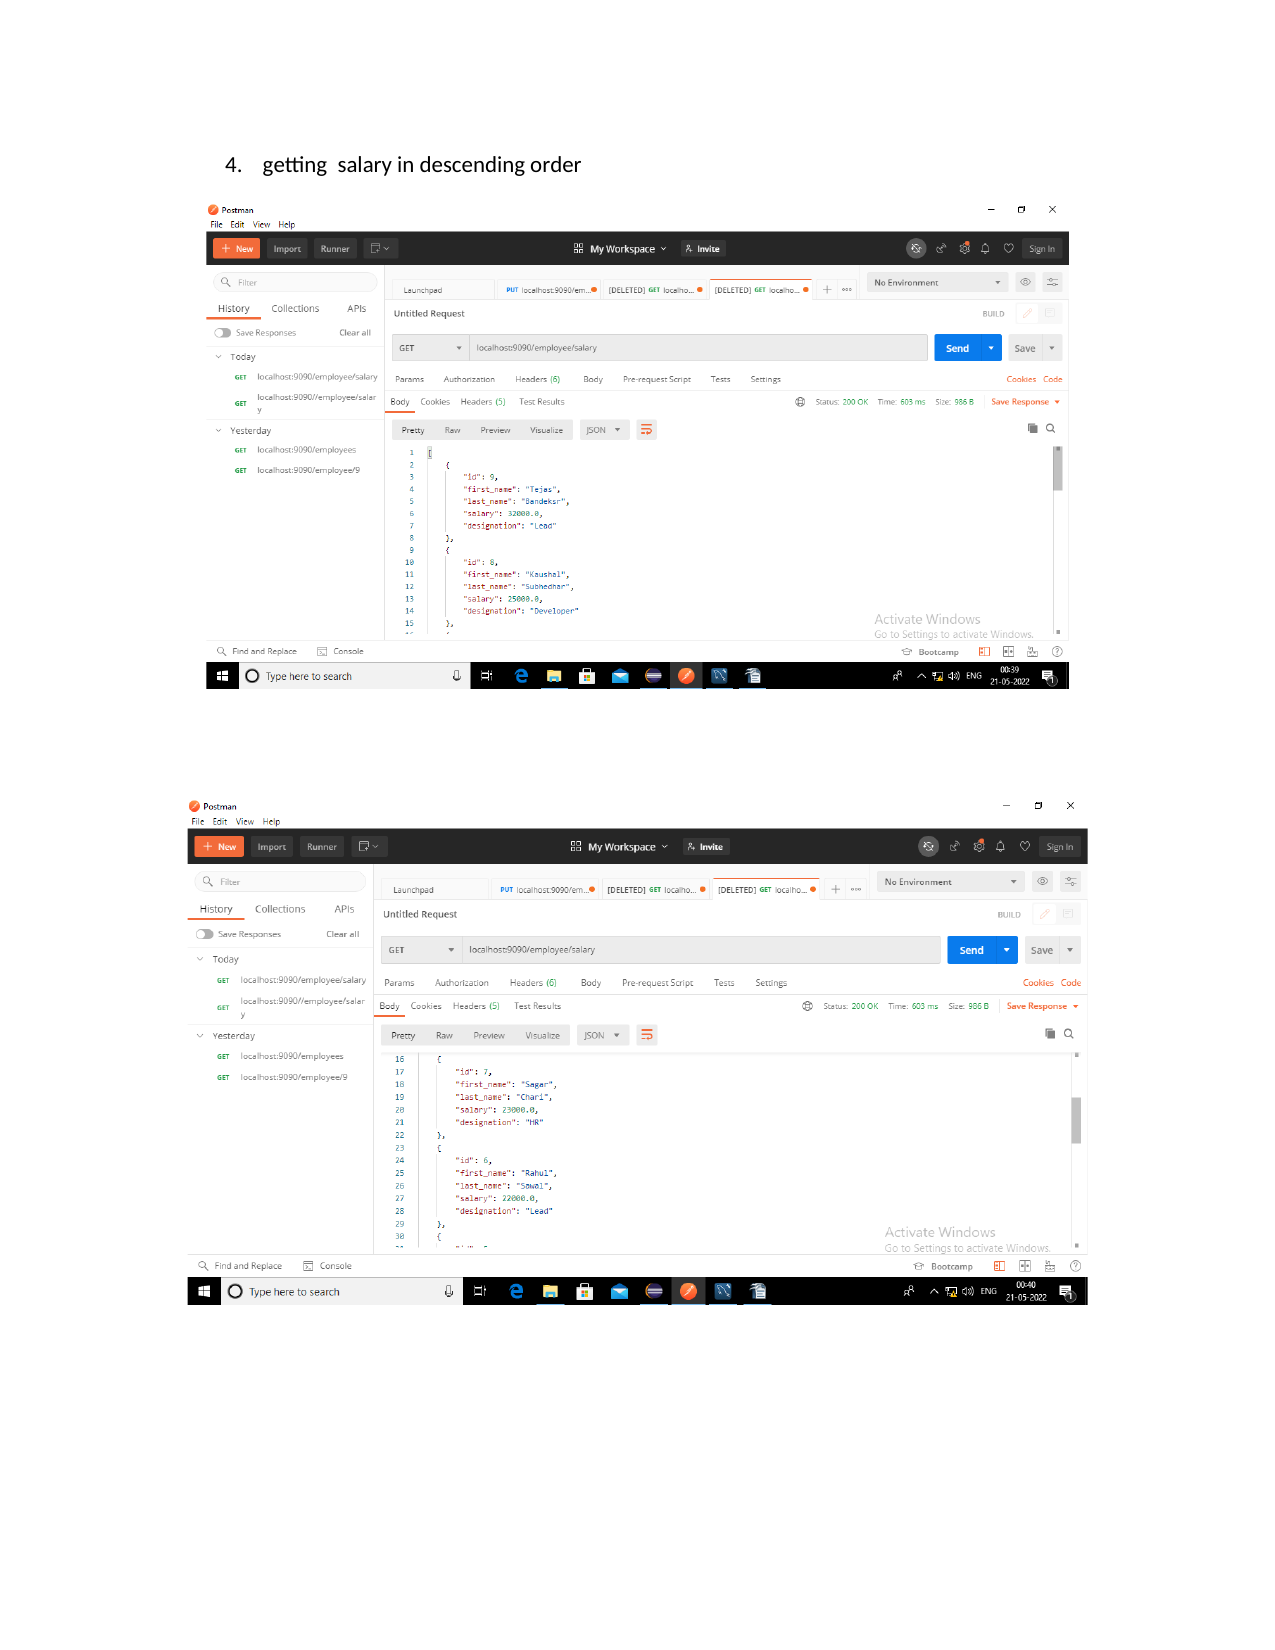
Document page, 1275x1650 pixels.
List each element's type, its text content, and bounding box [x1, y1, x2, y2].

picture [187, 798, 1088, 1305]
picture [206, 203, 1069, 689]
list getting salary in descending order [225, 150, 1087, 178]
